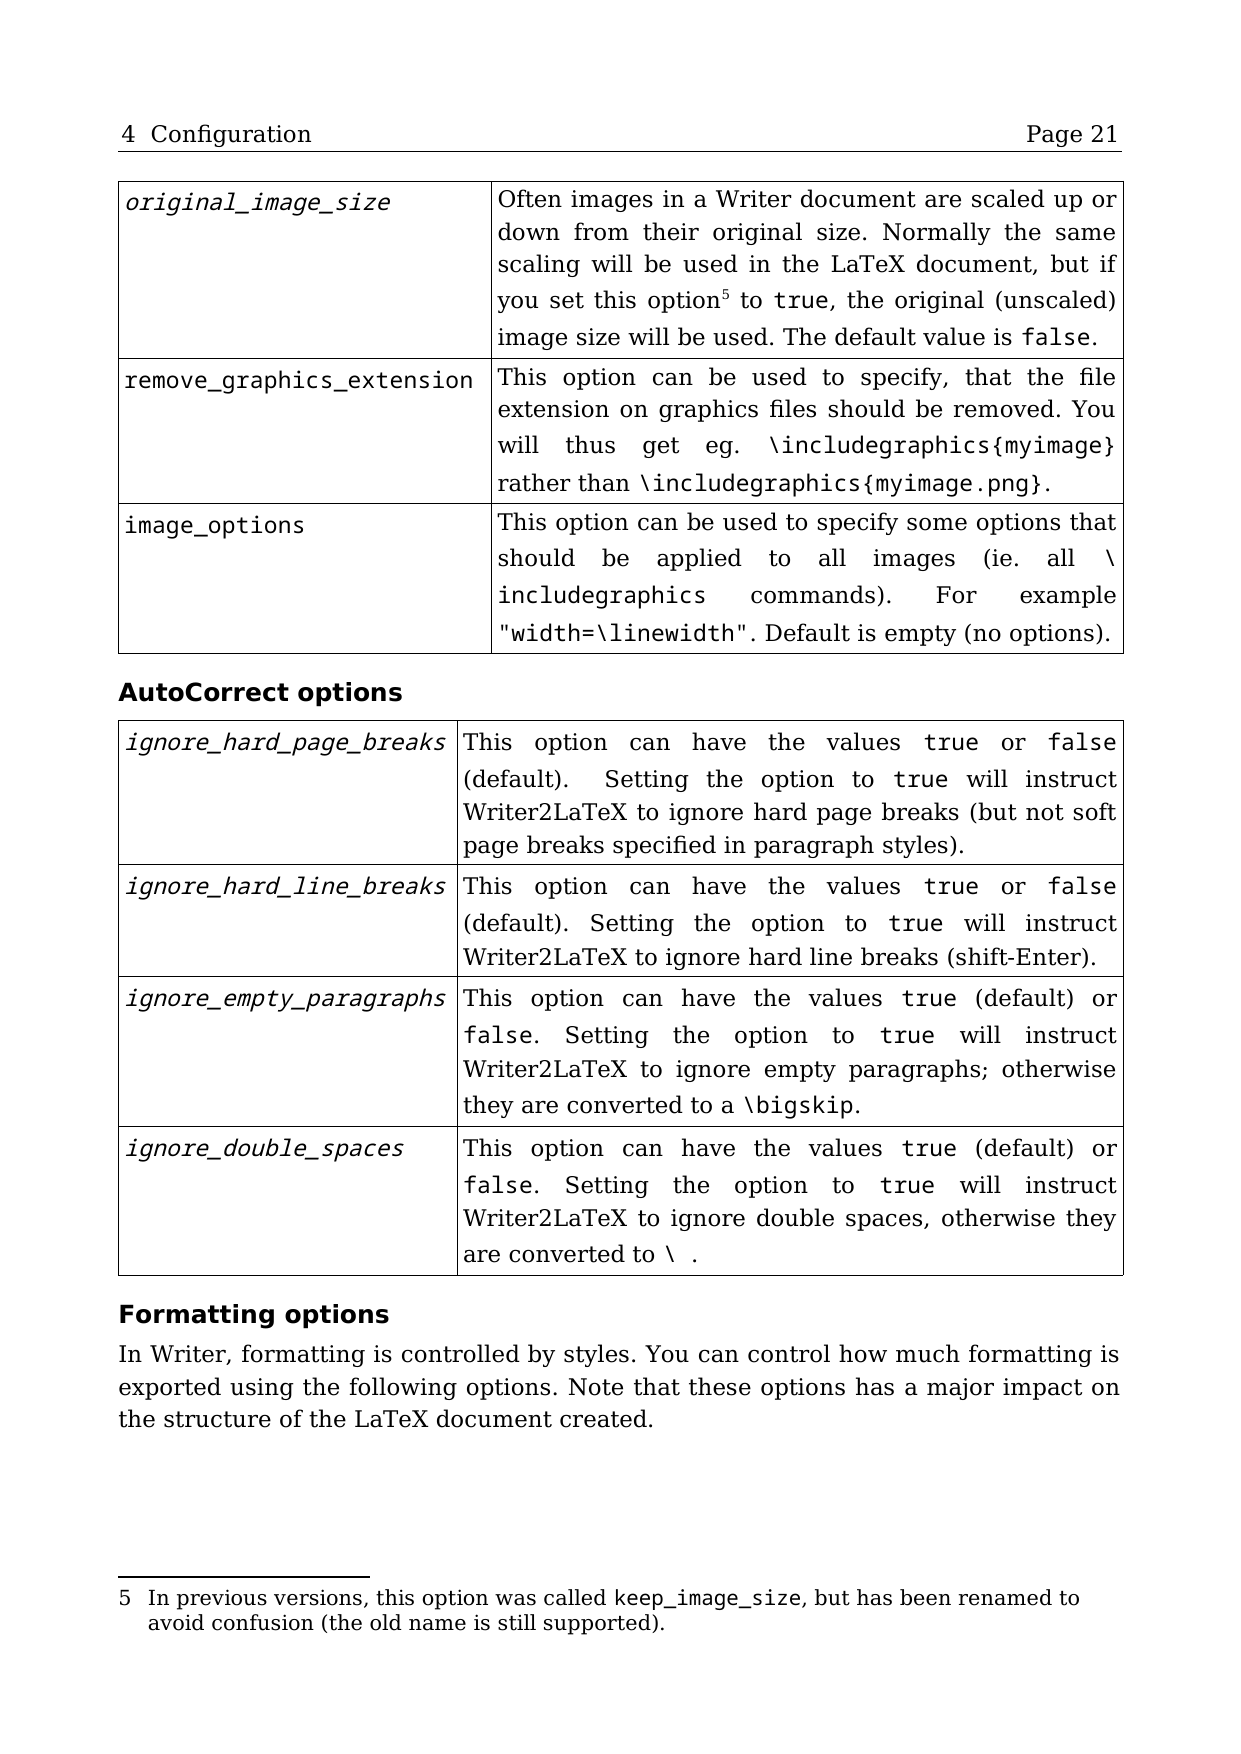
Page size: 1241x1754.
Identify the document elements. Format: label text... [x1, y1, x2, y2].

table_cell remove_graphics_extension [119, 359, 491, 503]
table_header ignore_hard_page_breaks [119, 721, 457, 864]
table_cell ignore_empty_paragraphs [119, 977, 457, 1126]
subtitle AutoCorrect options [118, 678, 1122, 707]
table_header Often images in a Writer document are scaled up or down from their original size. Normally the same scaling will be used in the LaTeX document, but if you set this option to true, the original (unscaled) image size will be used. The default value is false. [492, 182, 1123, 358]
table_cell image_options [119, 504, 491, 653]
table_cell This option can have the values true (default) or false. Setting the option to true will instruct Writer2LaTeX to ignore empty paragraphs; otherwise they are converted to a \bigskip. [458, 977, 1123, 1126]
table_header This option can have the values true or false (default). Setting the option to true will instruct Writer2LaTeX to ignore hard page breaks (but not soft page breaks specified in paragraph styles). [458, 721, 1123, 864]
table_header original_image_size [119, 182, 491, 358]
text In Writer, formatting is controlled by styles. You can control how much formatting is exported using the following options. Note that these options has a major impact on the structure of the LaTeX document created. [118, 1341, 1122, 1433]
table_cell ignore_hard_line_breaks [119, 865, 457, 976]
table_cell This option can be used to specify, that the file extension on graphics files should be removed. You will thus get eg. \includegraphics{myimage} rather than \includegraphics{myimage.png}. [492, 359, 1123, 503]
table_cell This option can have the values true or false (default). Setting the option to true will instruct Writer2LaTeX to ignore hard line breaks (shift-Enter). [458, 865, 1123, 976]
table_cell This option can have the values true (default) or false. Setting the option to true will instruct Writer2LaTeX to ignore double spaces, otherwise they are converted to \ . [458, 1127, 1123, 1275]
table_cell This option can be used to specify some options that should be applied to all images (ie. all \includegraphics commands). For example "width=\linewidth". Default is empty (no options). [492, 504, 1123, 653]
table_cell ignore_double_spaces [119, 1127, 457, 1275]
subtitle Formatting options [118, 1300, 1122, 1329]
